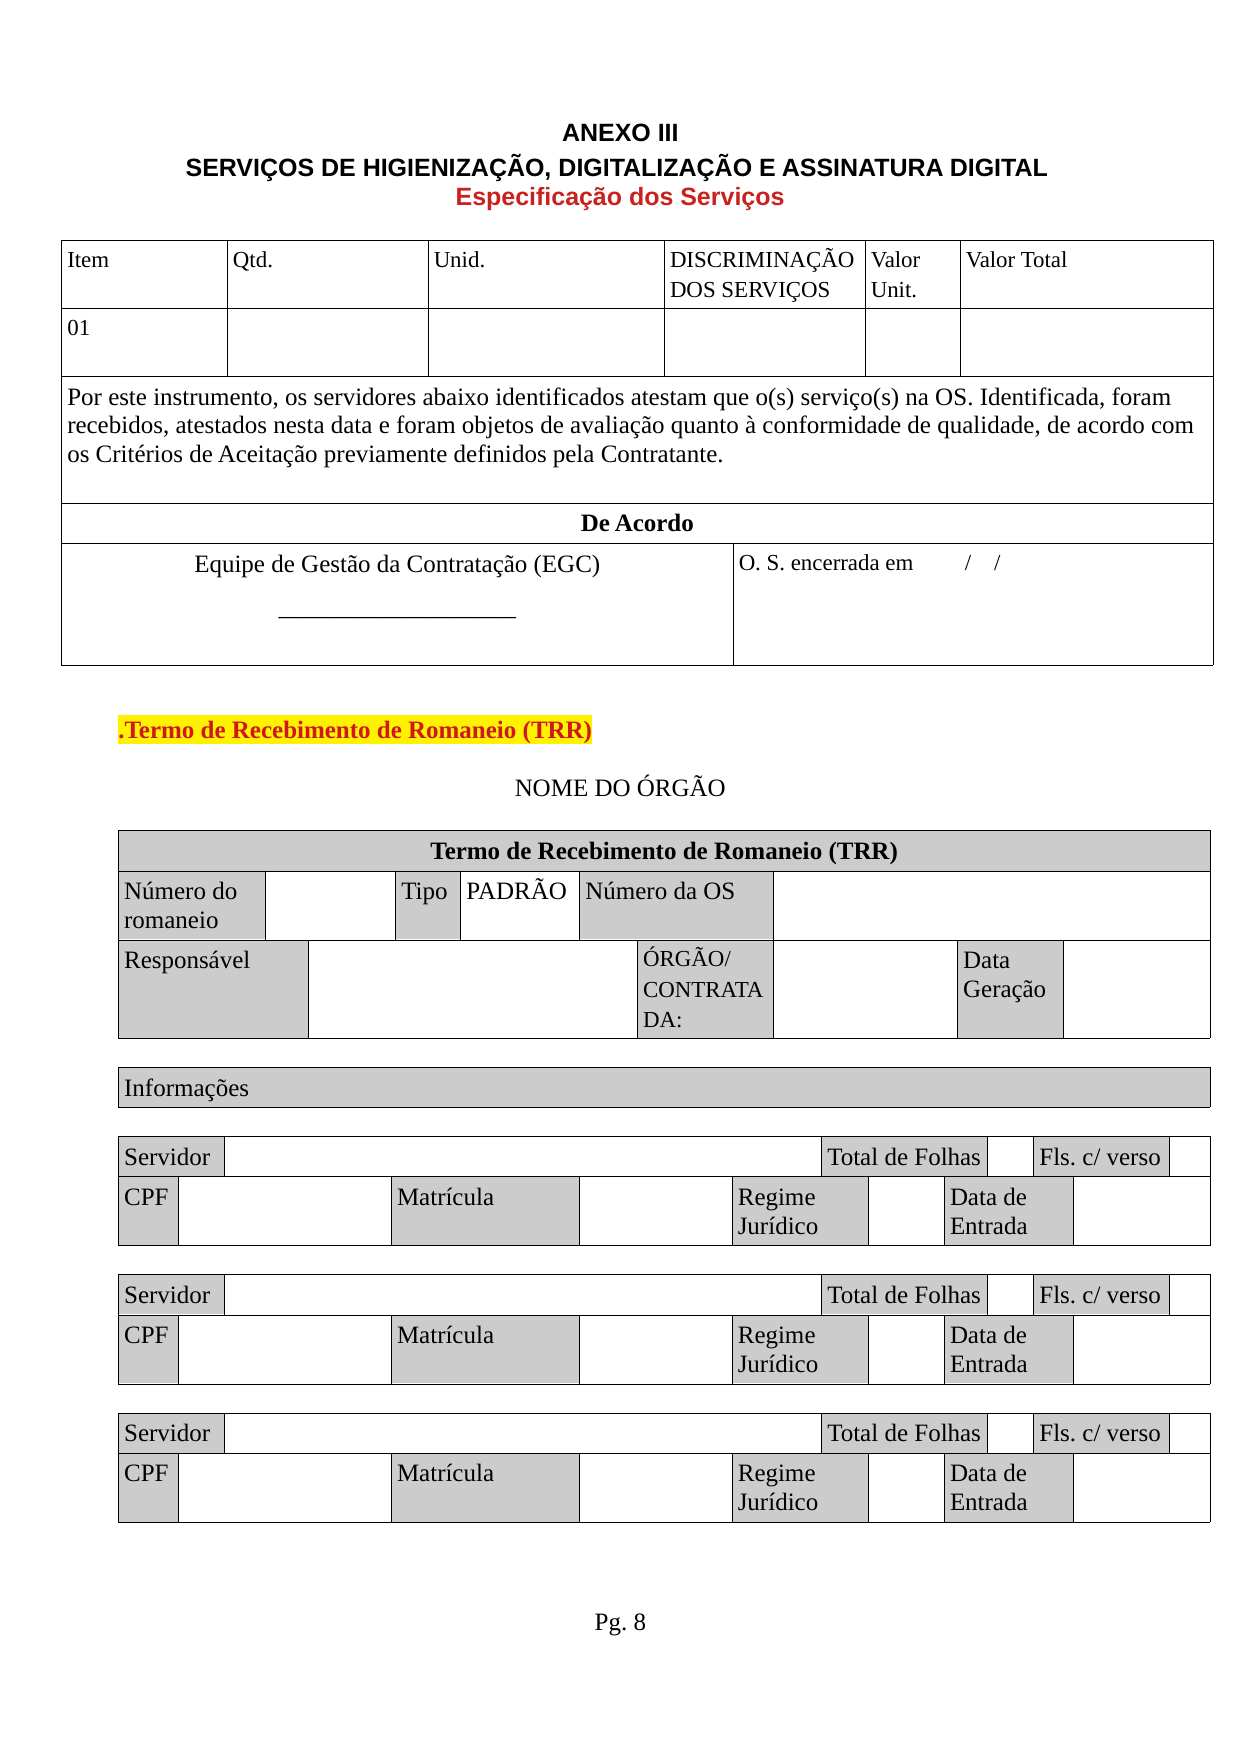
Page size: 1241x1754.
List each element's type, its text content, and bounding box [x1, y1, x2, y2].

table_cell O. S. encerrada em / / [734, 544, 1213, 665]
table_header [988, 1137, 1033, 1176]
table_cell Regime Jurídico [733, 1177, 868, 1245]
table_cell [1064, 941, 1210, 1038]
table_cell Equipe de Gestão da Contratação (EGC) ___________________ [62, 544, 733, 665]
table_header Fls. c/ verso [1034, 1137, 1169, 1176]
table_cell ÓRGÃO/CONTRATADA: [638, 941, 773, 1038]
table_cell CPF [119, 1177, 178, 1245]
table_header [225, 1137, 821, 1176]
table_cell Unid. [429, 241, 664, 308]
table_header Termo de Recebimento de Romaneio (TRR) [119, 831, 1210, 871]
table_cell [1074, 1316, 1210, 1383]
table_cell Matrícula [392, 1177, 579, 1245]
table_cell PADRÃO [461, 872, 579, 939]
table_cell Número do romaneio [119, 872, 265, 939]
table_header Informações [119, 1068, 1210, 1107]
table_header Servidor [119, 1137, 224, 1176]
table_cell [1074, 1454, 1210, 1522]
table_header [1170, 1137, 1210, 1176]
table_cell [179, 1454, 391, 1522]
table_cell Item [62, 241, 227, 308]
table_header Servidor [119, 1414, 224, 1453]
table_cell Matrícula [392, 1316, 579, 1383]
table_cell [266, 872, 395, 939]
table_cell Data Geração [958, 941, 1063, 1038]
table_cell Regime Jurídico [733, 1454, 868, 1522]
table_cell Responsável [119, 941, 308, 1038]
table_cell [429, 309, 664, 376]
table_header Total de Folhas [822, 1275, 987, 1314]
table_cell Valor Total [961, 241, 1213, 308]
table_cell [179, 1316, 391, 1383]
table_cell [580, 1177, 732, 1245]
table_cell Matrícula [392, 1454, 579, 1522]
table_header Total de Folhas [822, 1137, 987, 1176]
table_cell [866, 309, 960, 376]
table_cell [1074, 1177, 1210, 1245]
table_cell Qtd. [228, 241, 428, 308]
table_cell De Acordo [62, 504, 1213, 543]
table_header [1170, 1414, 1210, 1453]
table_cell [869, 1177, 944, 1245]
table_cell [961, 309, 1213, 376]
table_cell Regime Jurídico [733, 1316, 868, 1383]
table_header Total de Folhas [822, 1414, 987, 1453]
table_cell [774, 872, 1210, 939]
table_cell [580, 1316, 732, 1383]
table_cell Data de Entrada [945, 1454, 1073, 1522]
text NOME DO ÓRGÃO [118, 773, 1122, 801]
table_cell [580, 1454, 732, 1522]
table_cell [869, 1454, 944, 1522]
table_cell [309, 941, 637, 1038]
table_header [225, 1275, 821, 1314]
table_header Fls. c/ verso [1034, 1275, 1169, 1314]
table_header [1170, 1275, 1210, 1314]
table_cell [665, 309, 865, 376]
table_cell [179, 1177, 391, 1245]
table_cell Número da OS [580, 872, 773, 939]
table_header Servidor [119, 1275, 224, 1314]
table_header [988, 1275, 1033, 1314]
table_cell CPF [119, 1454, 178, 1522]
table_header Fls. c/ verso [1034, 1414, 1169, 1453]
table_cell Tipo [396, 872, 460, 939]
table_cell Data de Entrada [945, 1177, 1073, 1245]
text .Termo de Recebimento de Romaneio (TRR) [118, 715, 1122, 744]
table_cell [774, 941, 957, 1038]
table_cell CPF [119, 1316, 178, 1383]
table_cell 01 [62, 309, 227, 376]
table_header [988, 1414, 1033, 1453]
table_cell Por este instrumento, os servidores abaixo identificados atestam que o(s) serviço(s) na OS. Identificada, foram recebidos, atestados nesta data e foram objetos de avaliação quanto à conformidade de qualidade, de acordo com os Critérios de Aceitação previamente definidos pela Contratante. [62, 377, 1213, 503]
table_cell DISCRIMINAÇÃO DOS SERVIÇOS [665, 241, 865, 308]
table_cell [228, 309, 428, 376]
table_cell Data de Entrada [945, 1316, 1073, 1383]
table_header [225, 1414, 821, 1453]
table_cell Valor Unit. [866, 241, 960, 308]
table_cell [869, 1316, 944, 1383]
